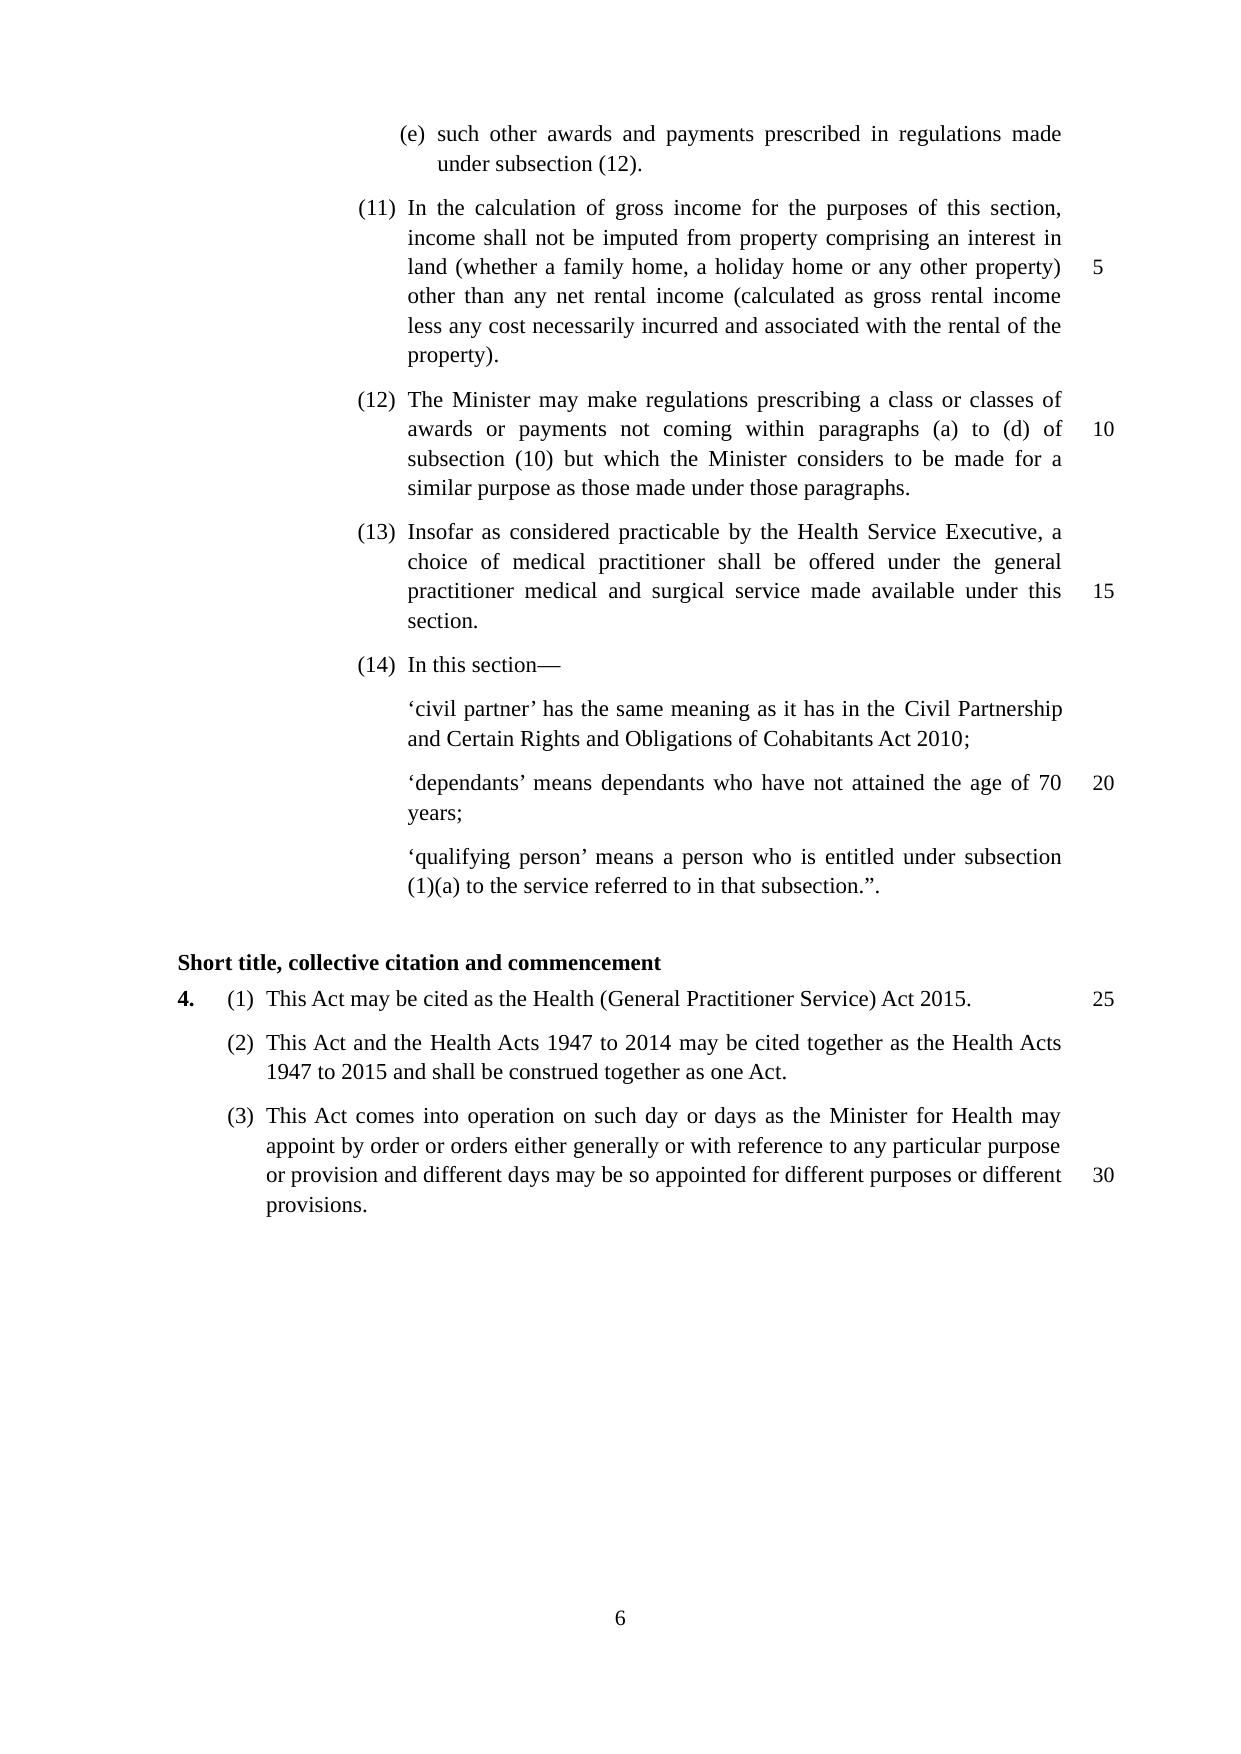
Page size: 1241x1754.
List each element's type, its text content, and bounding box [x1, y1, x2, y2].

text Short title, collective citation and commencement [177, 947, 1063, 976]
text ‘dependants’ means dependants who have not attained the age of 70 years; [319, 767, 1063, 826]
text (13) Insofar as considered practicable by the Health Service Executive, a choice of medical practitioner shall be offered under the general practitioner medical and surgical service made available under this section. [319, 516, 1063, 634]
text (e) such other awards and payments prescribed in regulations made under subsection (12). [307, 118, 1063, 177]
text ‘civil partner’ has the same meaning as it has in the Civil Partnership and Certain Rights and Obligations of Cohabitants Act 2010; [319, 693, 1063, 752]
text (14) In this section⁠— [319, 649, 1063, 678]
text 4. (1) This Act may be cited as the Health (General Practitioner Service) Act 2015. [177, 982, 1063, 1012]
text (2) This Act and the Health Acts 1947 to 2014 may be cited together as the Health Acts 1947 to 2015 and shall be construed together as one Act. [177, 1027, 1063, 1086]
text (12) The Minister may make regulations prescribing a class or classes of awards or payments not coming within paragraphs (a) to (d) of subsection (10) but which the Minister considers to be made for a similar purpose as those made under those paragraphs. [319, 383, 1063, 501]
text ‘qualifying person’ means a person who is entitled under subsection (1)(a) to the service referred to in that subsection.”. [319, 841, 1063, 900]
text (11) In the calculation of gross income for the purposes of this section, income shall not be imputed from property comprising an interest in land (whether a family home, a holiday home or any other property) other than any net rental income (calculated as gross rental income less any cost necessarily incurred and associated with the rental of the property). [319, 192, 1063, 369]
text (3) This Act comes into operation on such day or days as the Minister for Health may appoint by order or orders either generally or with reference to any particular purpose or provision and different days may be so appointed for different purposes or different provisions. [177, 1100, 1063, 1218]
